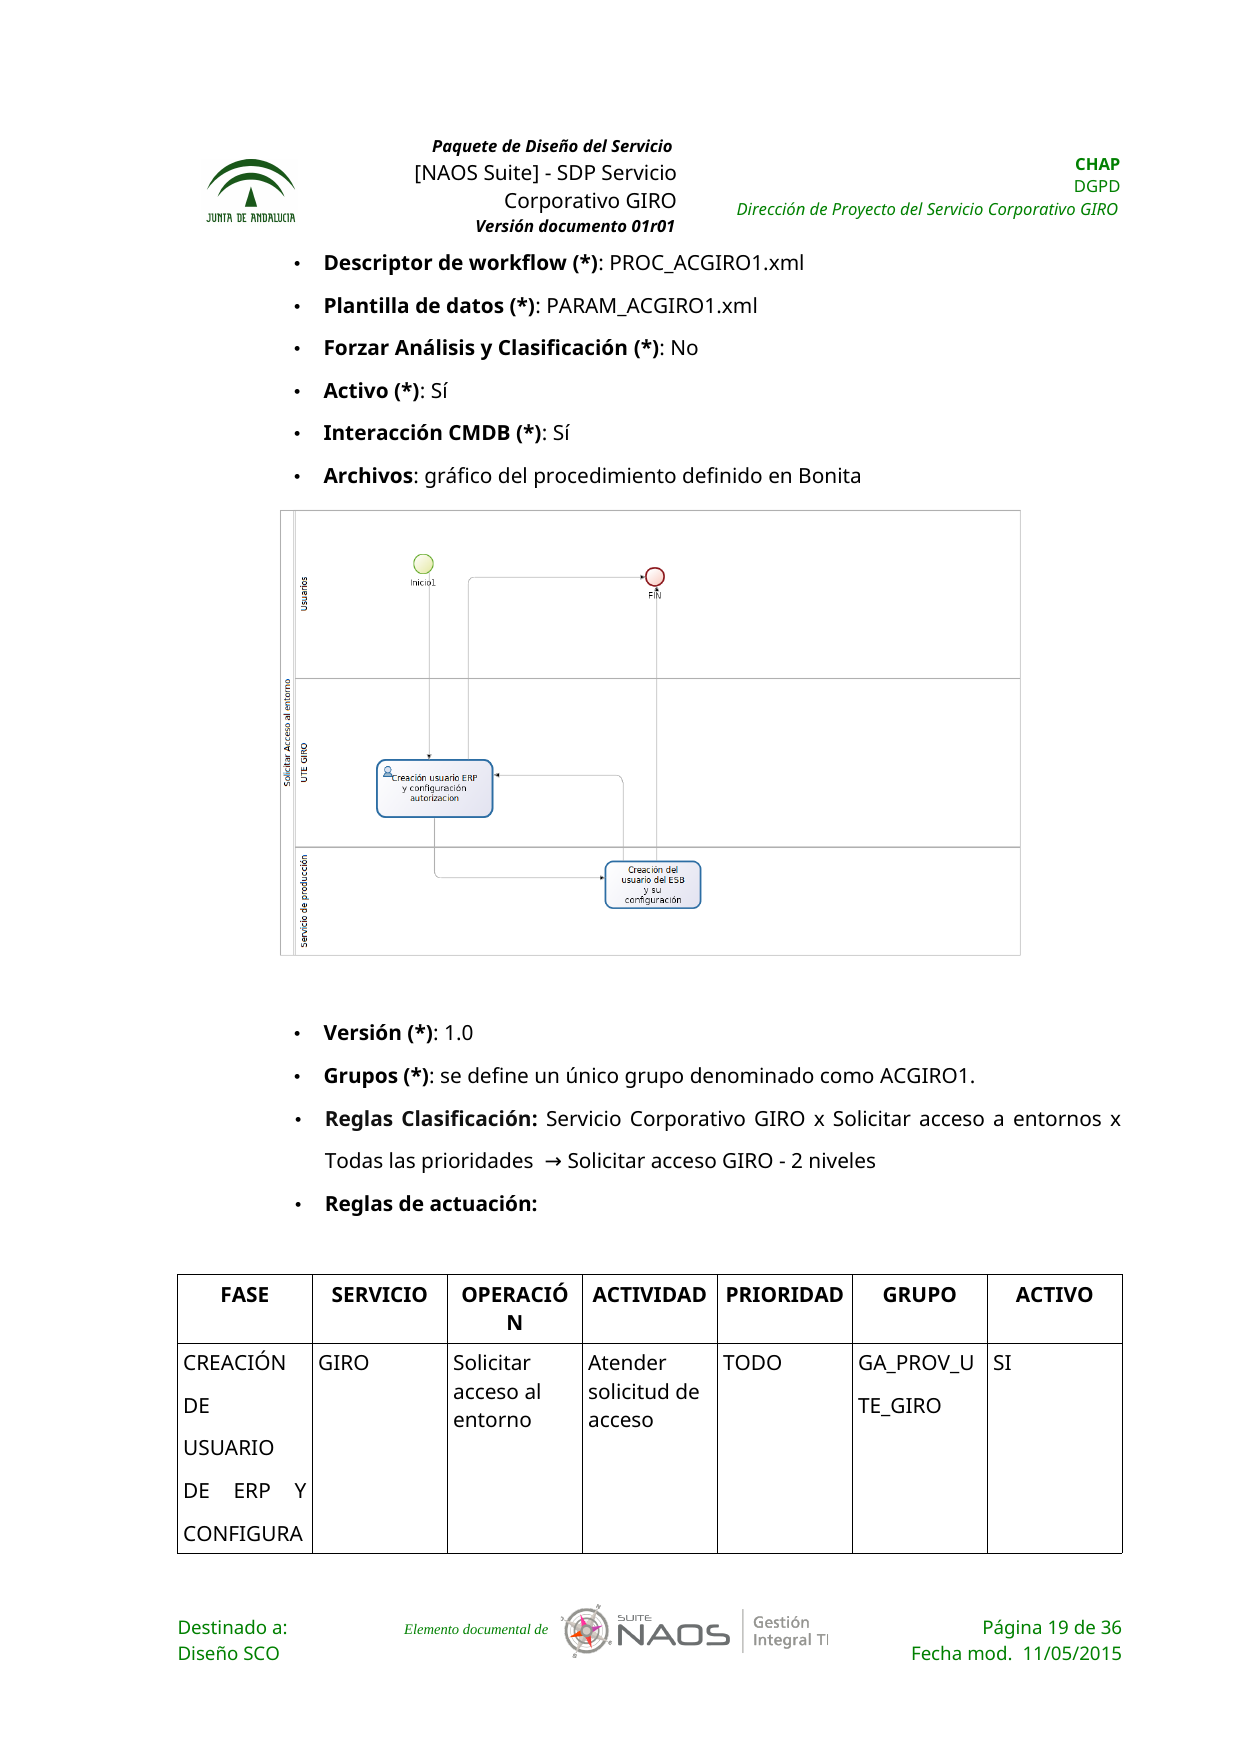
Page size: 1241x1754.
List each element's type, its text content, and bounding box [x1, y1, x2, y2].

table_header SERVICIO [313, 1275, 447, 1342]
picture [273, 503, 1027, 962]
table_cell Solicitar acceso al entorno [448, 1344, 582, 1553]
list Archivos: gráfico del procedimiento definido en Bonita [294, 461, 1122, 489]
list Versión (*): 1.0 [294, 1018, 1122, 1047]
list Plantilla de datos (*): PARAM_ACGIRO1.xml [294, 291, 1122, 319]
table_cell SI [988, 1344, 1122, 1553]
table_header ACTIVO [988, 1275, 1122, 1342]
list Grupos (*): se define un único grupo denominado como ACGIRO1. [294, 1061, 1122, 1089]
list Reglas de actuación: [295, 1189, 1122, 1217]
table_cell GA_PROV_UTE_GIRO [853, 1344, 987, 1553]
list Activo (*): Sí [294, 376, 1122, 404]
table_cell TODO [718, 1344, 852, 1553]
list Forzar Análisis y Clasificación (*): No [294, 333, 1122, 362]
table_header OPERACIÓN [448, 1275, 582, 1342]
table_cell CREACIÓN DE USUARIO DE ERP Y CONFIGURA [178, 1344, 312, 1553]
list Reglas Clasificación: Servicio Corporativo GIRO x Solicitar acceso a entornos x Todas las prioridades → Solicitar acceso GIRO - 2 niveles [295, 1104, 1122, 1175]
table_cell Atender solicitud de acceso [583, 1344, 717, 1553]
picture [201, 159, 298, 226]
list Interacción CMDB (*): Sí [294, 418, 1122, 447]
picture [560, 1604, 829, 1658]
table_header GRUPO [853, 1275, 987, 1342]
table_header FASE [178, 1275, 312, 1342]
list Descriptor de workflow (*): PROC_ACGIRO1.xml [294, 248, 1122, 277]
table_header ACTIVIDAD [583, 1275, 717, 1342]
table_cell GIRO [313, 1344, 447, 1553]
table_header PRIORIDAD [718, 1275, 852, 1342]
